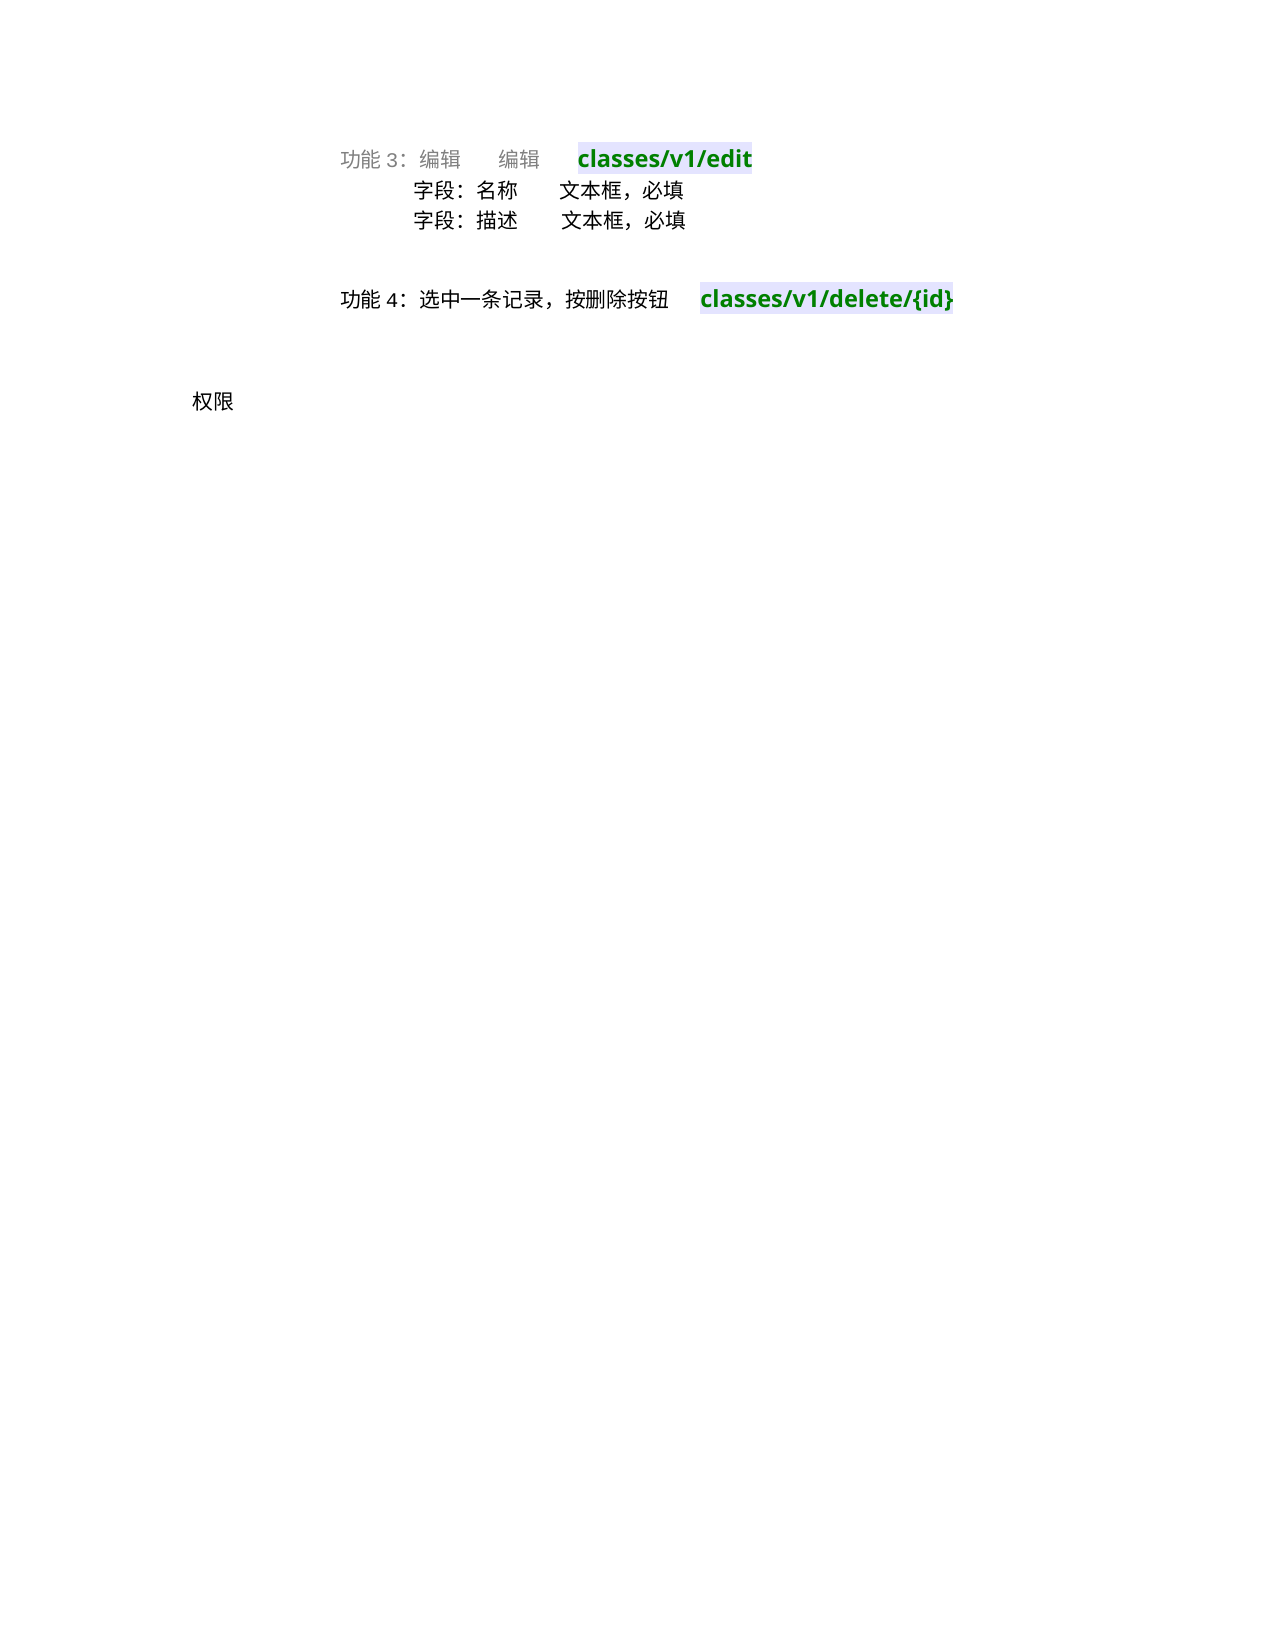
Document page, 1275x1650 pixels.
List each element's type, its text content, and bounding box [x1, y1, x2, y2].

text 字段：描述 文本框，必填 [118, 204, 1157, 235]
text 字段：名称 文本框，必填 [118, 174, 1157, 204]
text 功能3：编辑 编辑 classes/v1/edit [118, 142, 1157, 174]
text 权限 [118, 385, 1157, 415]
text 功能4：选中一条记录，按删除按钮 classes/v1/delete/{id} [118, 282, 1157, 314]
